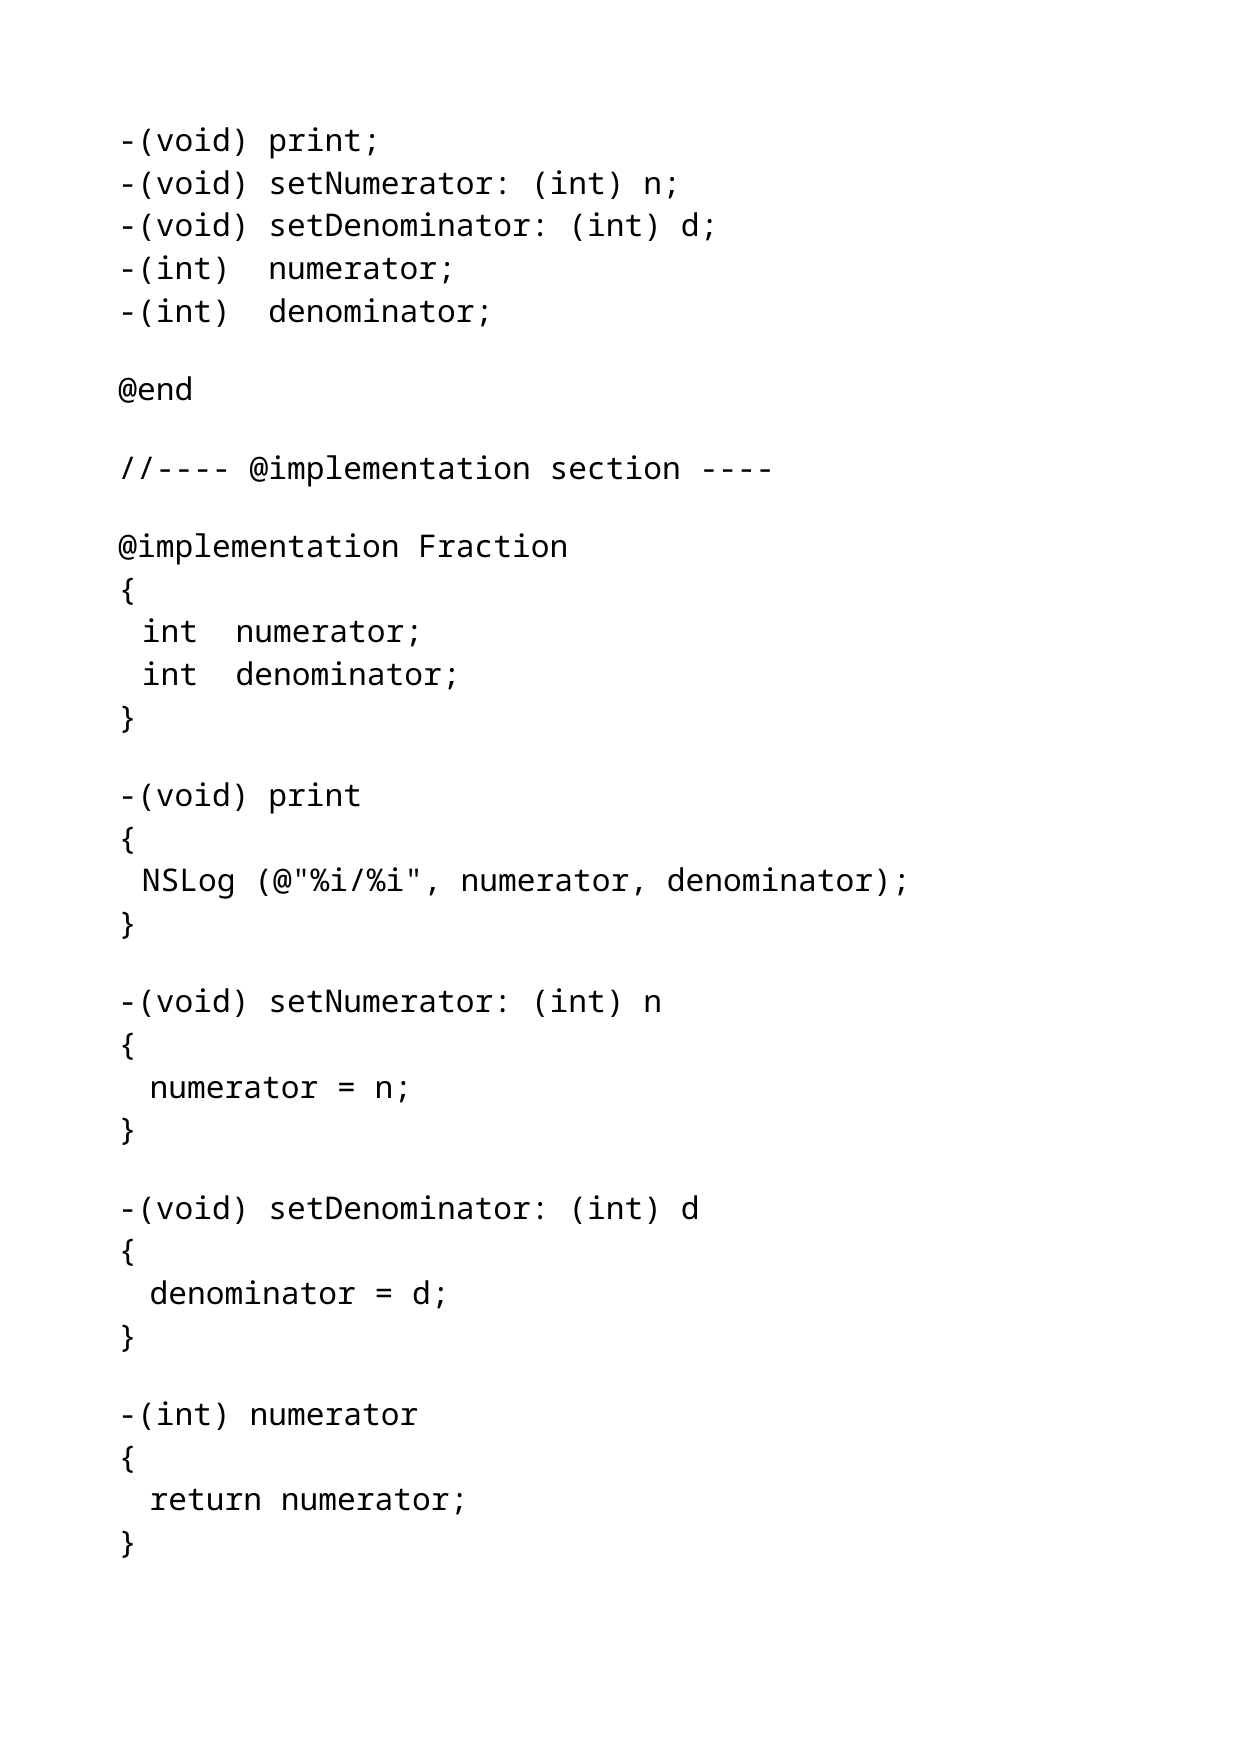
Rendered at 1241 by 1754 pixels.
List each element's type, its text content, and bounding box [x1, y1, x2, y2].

text -(void) print; -(void) setNumerator: (int) n; -(void) setDenominator: (int) d; -(int) numerator; -(int) denominator; @end //---- @implementation section ---- @implementation Fraction { int numerator; int denominator; } -(void) print { NSLog (@"%i/%i", numerator, denominator); } -(void) setNumerator: (int) n { numerator = n; } -(void) setDenominator: (int) d { denominator = d; } -(int) numerator { return numerator; } [118, 118, 1122, 1598]
